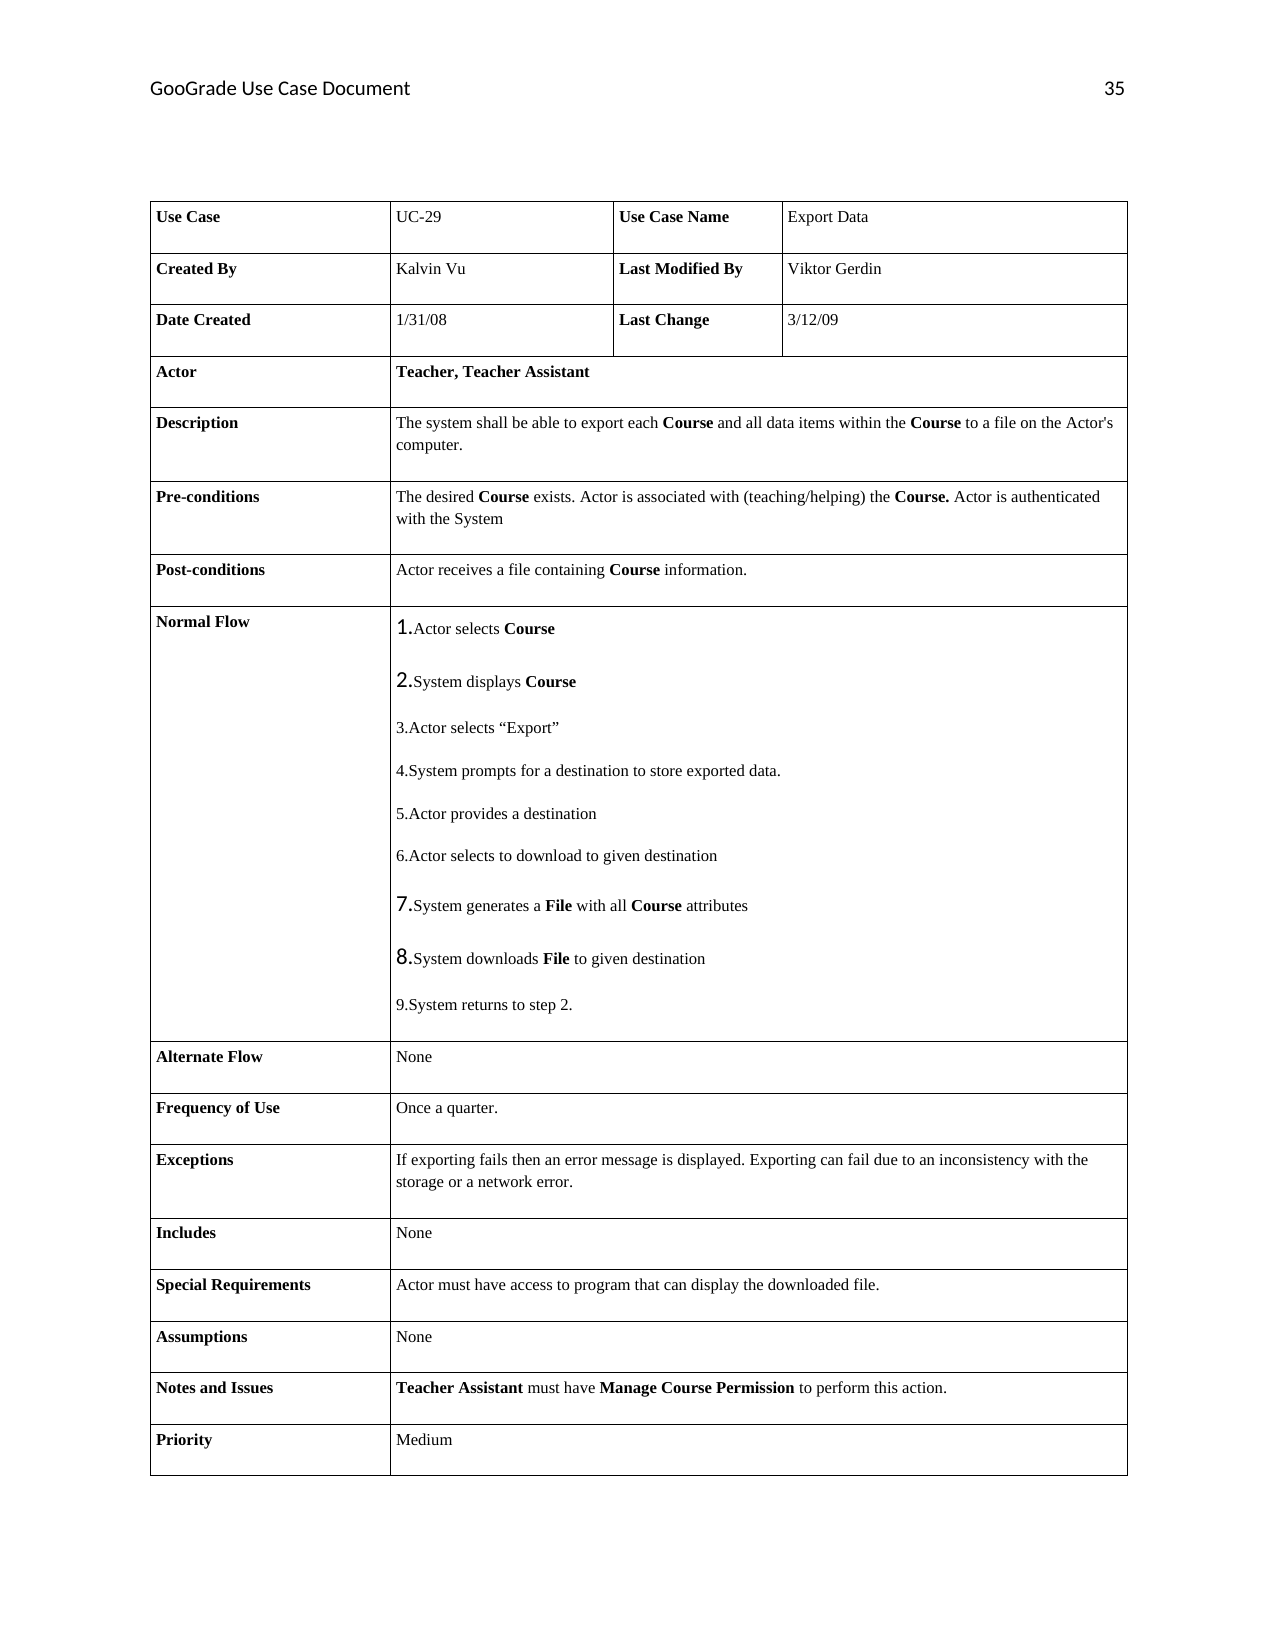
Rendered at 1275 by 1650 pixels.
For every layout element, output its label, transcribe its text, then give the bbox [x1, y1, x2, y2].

table_header Use Case Name [614, 202, 782, 253]
table_header Use Case [151, 202, 390, 253]
table_cell Once a quarter. [391, 1094, 1127, 1144]
table_cell Created By [151, 254, 390, 304]
table_cell Teacher, Teacher Assistant [391, 357, 1127, 407]
table_cell Actor receives a file containing Course information. [391, 555, 1127, 606]
table_cell Alternate Flow [151, 1042, 390, 1092]
table_cell Includes [151, 1219, 390, 1269]
table_cell Actor selects Course System displays Course Actor selects “Export” System prompts for a destination to store exported data. Actor provides a destination Actor selects to download to given destination System generates a File with all Course attributes System downloads File to given destination System returns to step 2. [391, 607, 1127, 1041]
table_cell None [391, 1322, 1127, 1372]
table_cell Normal Flow [151, 607, 390, 1041]
table_cell If exporting fails then an error message is displayed. Exporting can fail due to an inconsistency with the storage or a network error. [391, 1145, 1127, 1217]
table_cell 1/31/08 [391, 305, 613, 356]
table_cell Date Created [151, 305, 390, 356]
table_cell Kalvin Vu [391, 254, 613, 304]
table_cell Special Requirements [151, 1270, 390, 1321]
table_cell Frequency of Use [151, 1094, 390, 1144]
table_cell Last Change [614, 305, 782, 356]
table_cell Last Modified By [614, 254, 782, 304]
table_cell Exceptions [151, 1145, 390, 1217]
table_cell Viktor Gerdin [783, 254, 1127, 304]
table_header UC-29 [391, 202, 613, 253]
table_cell Pre-conditions [151, 482, 390, 554]
table_cell Actor [151, 357, 390, 407]
table_cell Priority [151, 1425, 390, 1475]
table_cell Post-conditions [151, 555, 390, 606]
table_cell None [391, 1042, 1127, 1092]
table_cell Teacher Assistant must have Manage Course Permission to perform this action. [391, 1373, 1127, 1424]
table_cell Actor must have access to program that can display the downloaded file. [391, 1270, 1127, 1321]
table_cell 3/12/09 [783, 305, 1127, 356]
table_cell Description [151, 408, 390, 481]
table_cell The system shall be able to export each Course and all data items within the Course to a file on the Actor's computer. [391, 408, 1127, 481]
table_cell None [391, 1219, 1127, 1269]
table_cell The desired Course exists. Actor is associated with (teaching/helping) the Course. Actor is authenticated with the System [391, 482, 1127, 554]
table_header Export Data [783, 202, 1127, 253]
table_cell Medium [391, 1425, 1127, 1475]
table_cell Assumptions [151, 1322, 390, 1372]
table_cell Notes and Issues [151, 1373, 390, 1424]
